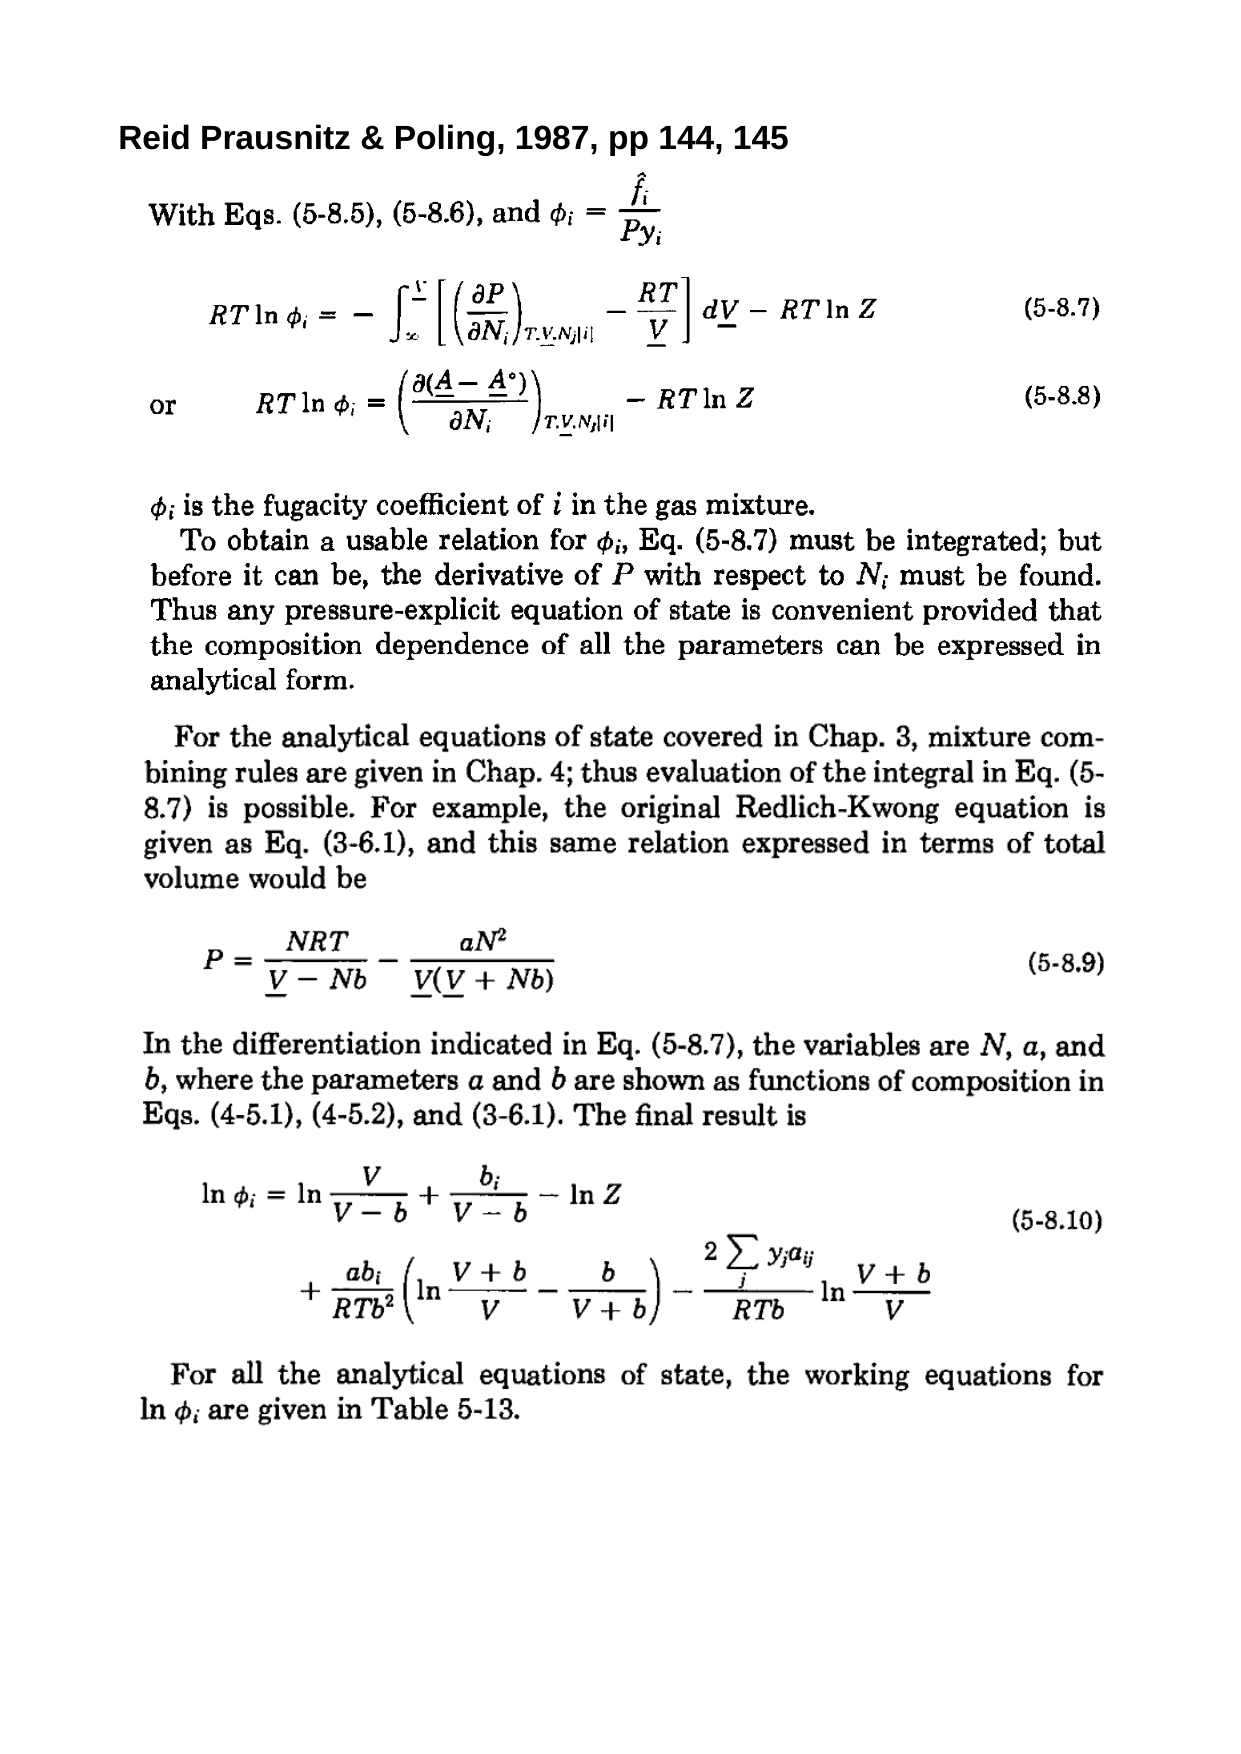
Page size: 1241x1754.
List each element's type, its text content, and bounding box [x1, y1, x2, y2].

picture [118, 169, 1123, 699]
picture [118, 719, 1123, 1429]
subtitle Reid Prausnitz & Poling, 1987, pp 144, 145 [118, 118, 1122, 157]
